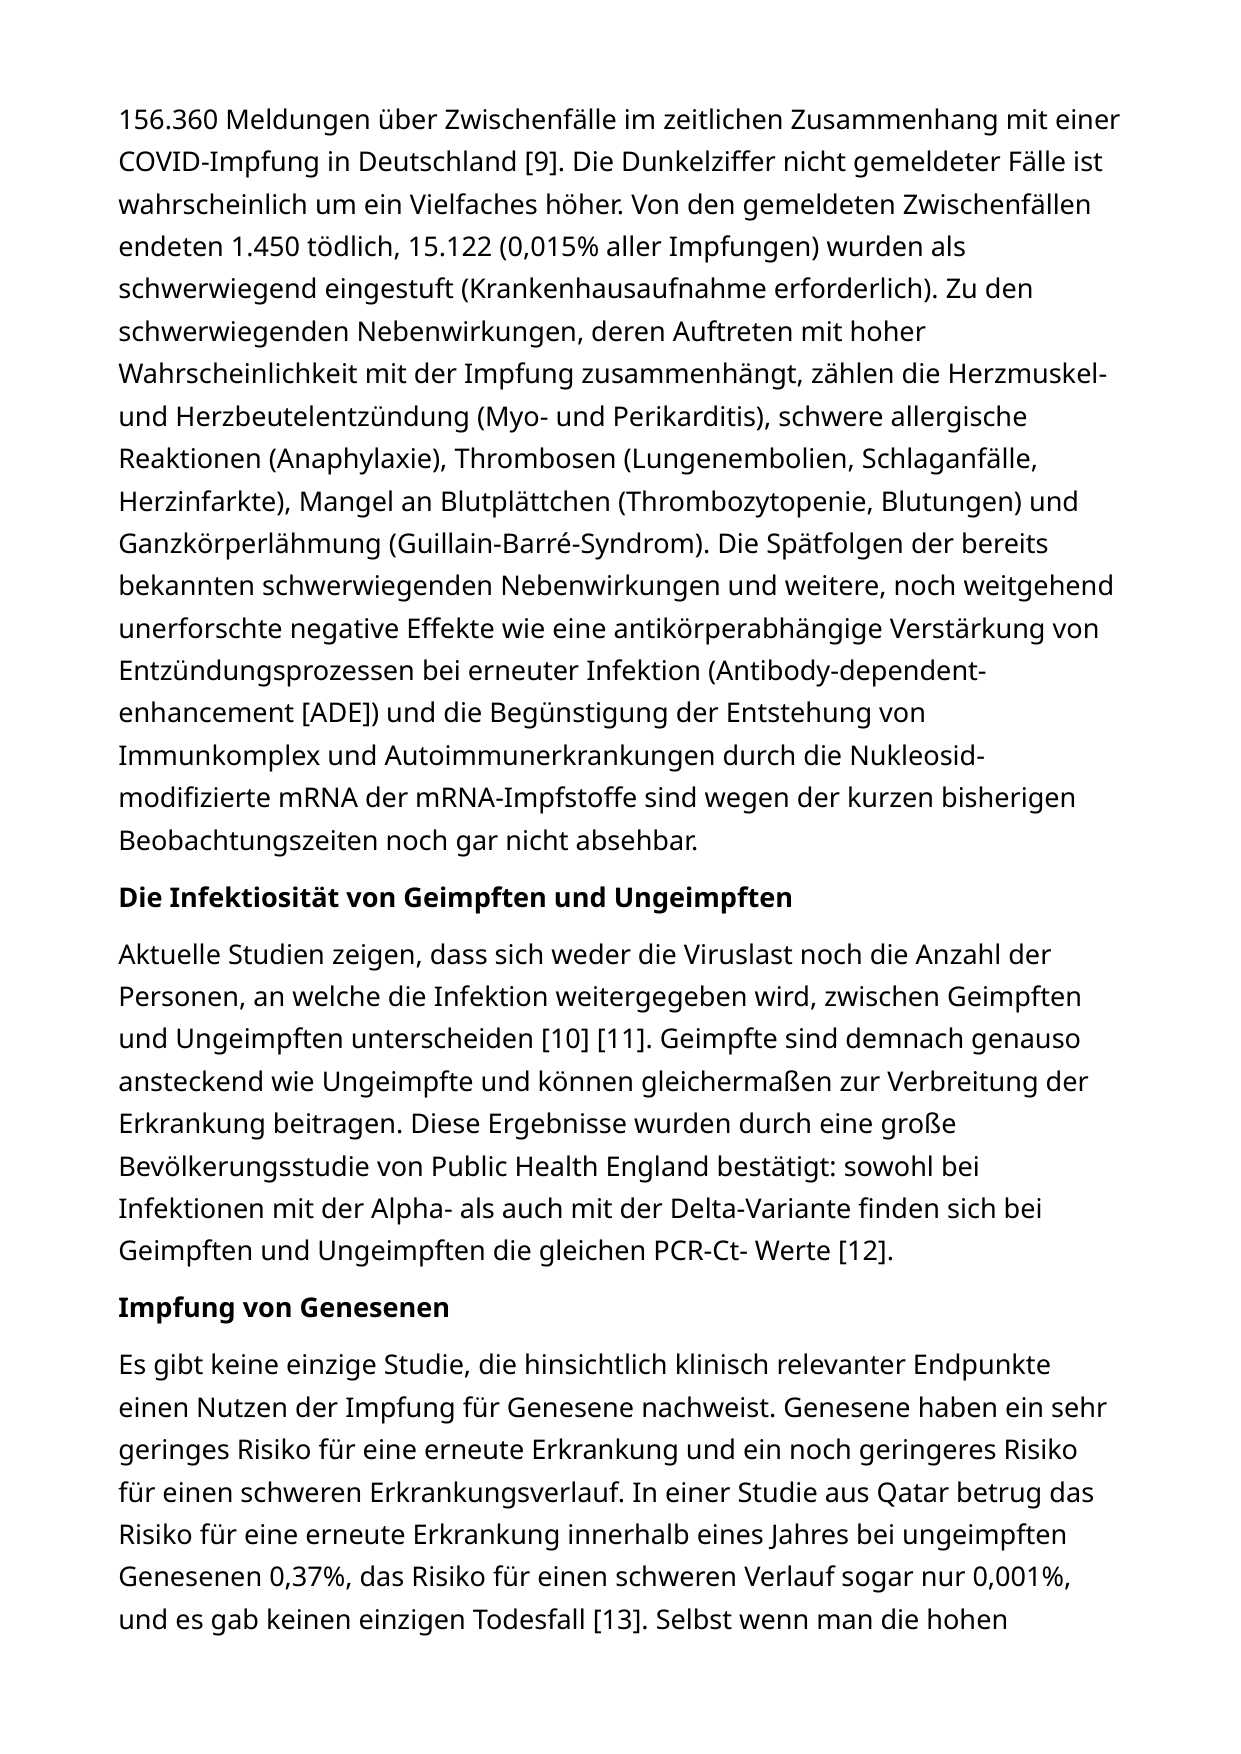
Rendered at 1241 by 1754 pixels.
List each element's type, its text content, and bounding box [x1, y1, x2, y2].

text Aktuelle Studien zeigen, dass sich weder die Viruslast noch die Anzahl der Personen, an welche die Infektion weitergegeben wird, zwischen Geimpften und Ungeimpften unterscheiden [10] [11]. Geimpfte sind demnach genauso ansteckend wie Ungeimpfte und können gleichermaßen zur Verbreitung der Erkrankung beitragen. Diese Ergebnisse wurden durch eine große Bevölkerungsstudie von Public Health England bestätigt: sowohl bei Infektionen mit der Alpha- als auch mit der Delta-Variante finden sich bei Geimpften und Ungeimpften die gleichen PCR-Ct- Werte [12]. [118, 935, 1122, 1269]
text Die Infektiosität von Geimpften und Ungeimpften [118, 878, 1122, 915]
text Impfung von Genesenen [118, 1289, 1122, 1326]
text Es gibt keine einzige Studie, die hinsichtlich klinisch relevanter Endpunkte einen Nutzen der Impfung für Genesene nachweist. Genesene haben ein sehr geringes Risiko für eine erneute Erkrankung und ein noch geringeres Risiko für einen schweren Erkrankungsverlauf. In einer Studie aus Qatar betrug das Risiko für eine erneute Erkrankung innerhalb eines Jahres bei ungeimpften Genesenen 0,37%, das Risiko für einen schweren Verlauf sogar nur 0,001%, und es gab keinen einzigen Todesfall [13]. Selbst wenn man die hohen [118, 1346, 1122, 1637]
text 156.360 Meldungen über Zwischenfälle im zeitlichen Zusammenhang mit einer COVID-Impfung in Deutschland [9]. Die Dunkelziffer nicht gemeldeter Fälle ist wahrscheinlich um ein Vielfaches höher. Von den gemeldeten Zwischenfällen endeten 1.450 tödlich, 15.122 (0,015% aller Impfungen) wurden als schwerwiegend eingestuft (Krankenhausaufnahme erforderlich). Zu den schwerwiegenden Nebenwirkungen, deren Auftreten mit hoher Wahrscheinlichkeit mit der Impfung zusammenhängt, zählen die Herzmuskel- und Herzbeutelentzündung (Myo- und Perikarditis), schwere allergische Reaktionen (Anaphylaxie), Thrombosen (Lungenembolien, Schlaganfälle, Herzinfarkte), Mangel an Blutplättchen (Thrombozytopenie, Blutungen) und Ganzkörperlähmung (Guillain-Barré-Syndrom). Die Spätfolgen der bereits bekannten schwerwiegenden Nebenwirkungen und weitere, noch weitgehend unerforschte negative Effekte wie eine antikörperabhängige Verstärkung von Entzündungsprozessen bei erneuter Infektion (Antibody-dependent-enhancement [ADE]) und die Begünstigung der Entstehung von Immunkomplex und Autoimmunerkrankungen durch die Nukleosid-modifizierte mRNA der mRNA-Impfstoffe sind wegen der kurzen bisherigen Beobachtungszeiten noch gar nicht absehbar. [118, 100, 1122, 858]
